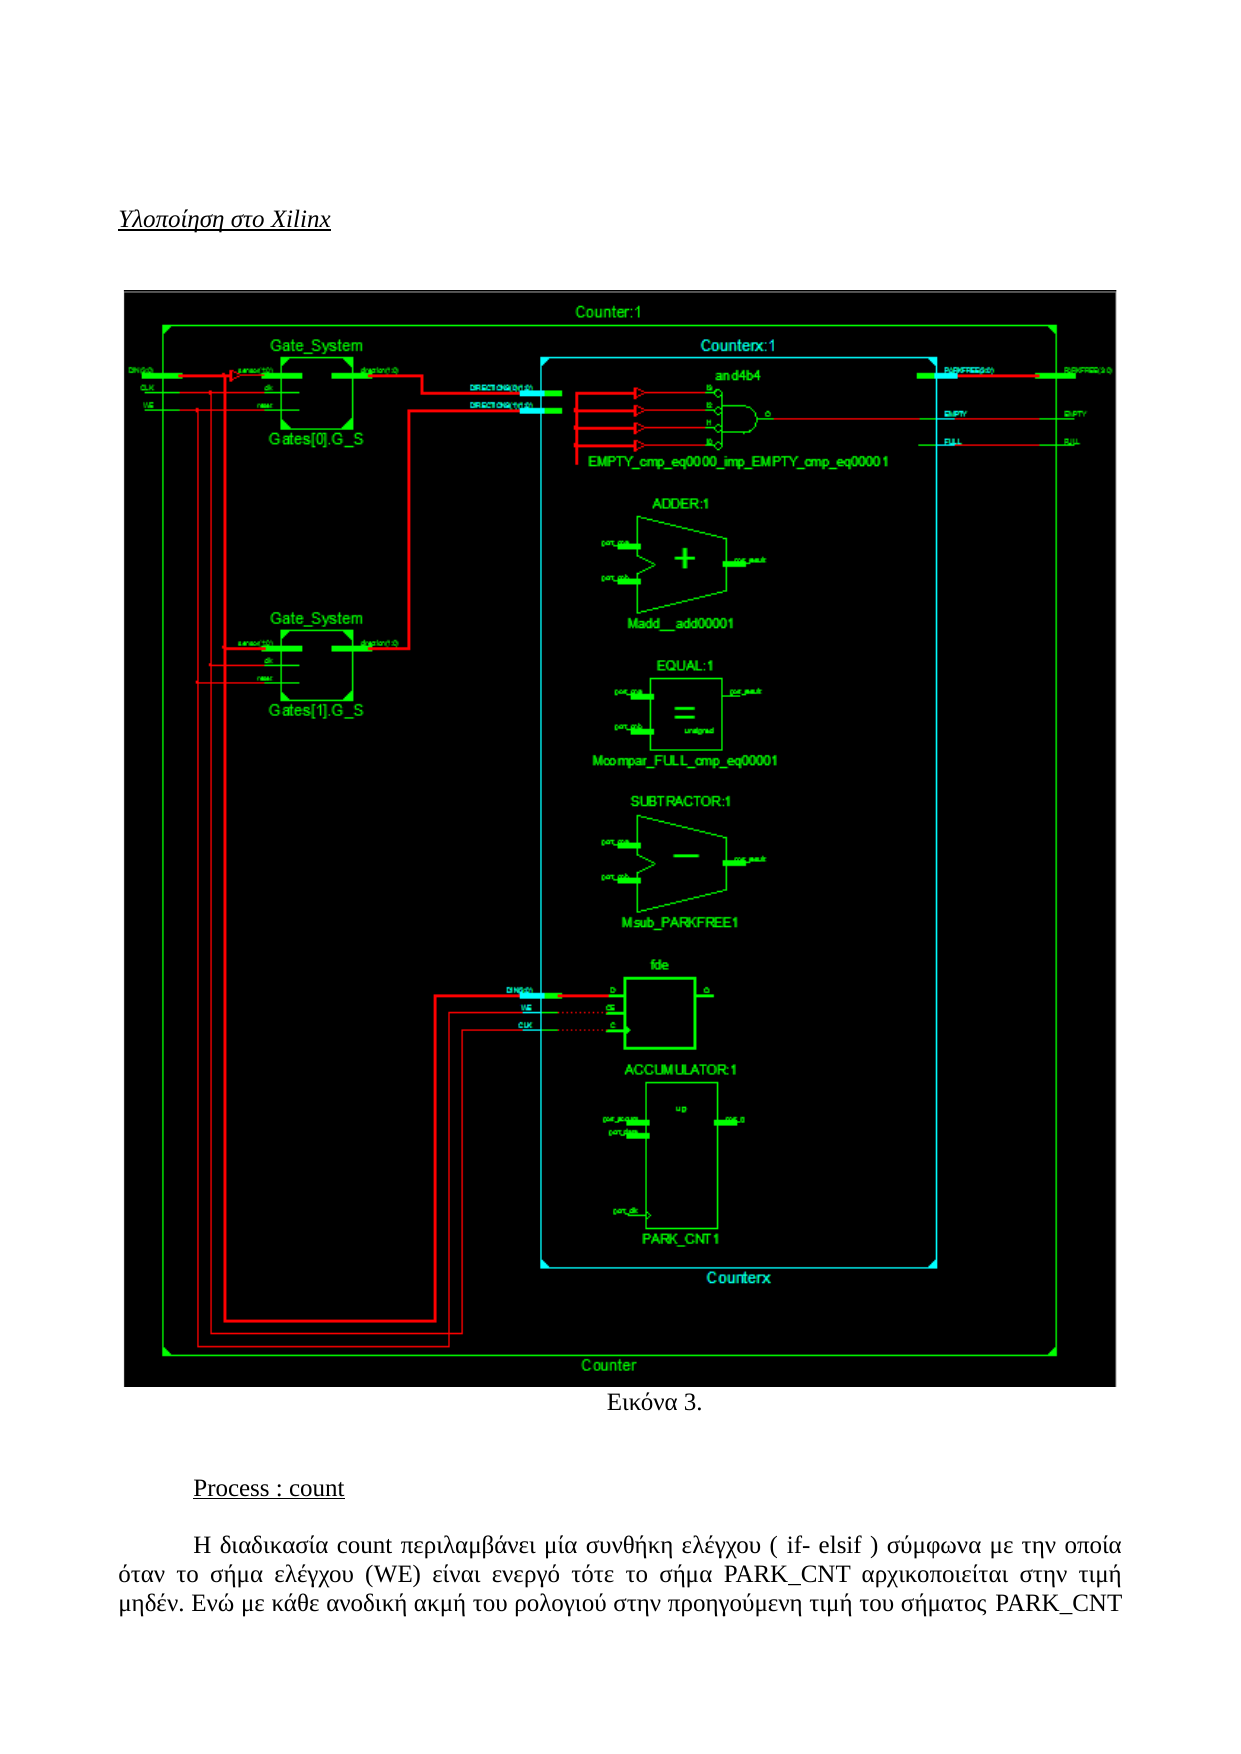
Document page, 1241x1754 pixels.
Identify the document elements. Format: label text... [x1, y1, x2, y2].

picture [123, 290, 1117, 1387]
text Εικόνα 3. [118, 291, 1122, 1415]
text Process : count [118, 1473, 1122, 1502]
text Υλοποίηση στο Xilinx [118, 204, 1122, 233]
text H διαδικασία count περιλαμβάνει μία συνθήκη ελέγχου ( if- elsif ) σύμφωνα με την οποία όταν το σήμα ελέγχου (WE) είναι ενεργό τότε το σήμα PARK_CNT αρχικοποιείται στην τιμή μηδέν. Ενώ με κάθε ανοδική ακμή του ρολογιού στην προηγούμενη τιμή του σήματος PARK_CNT [118, 1530, 1122, 1617]
